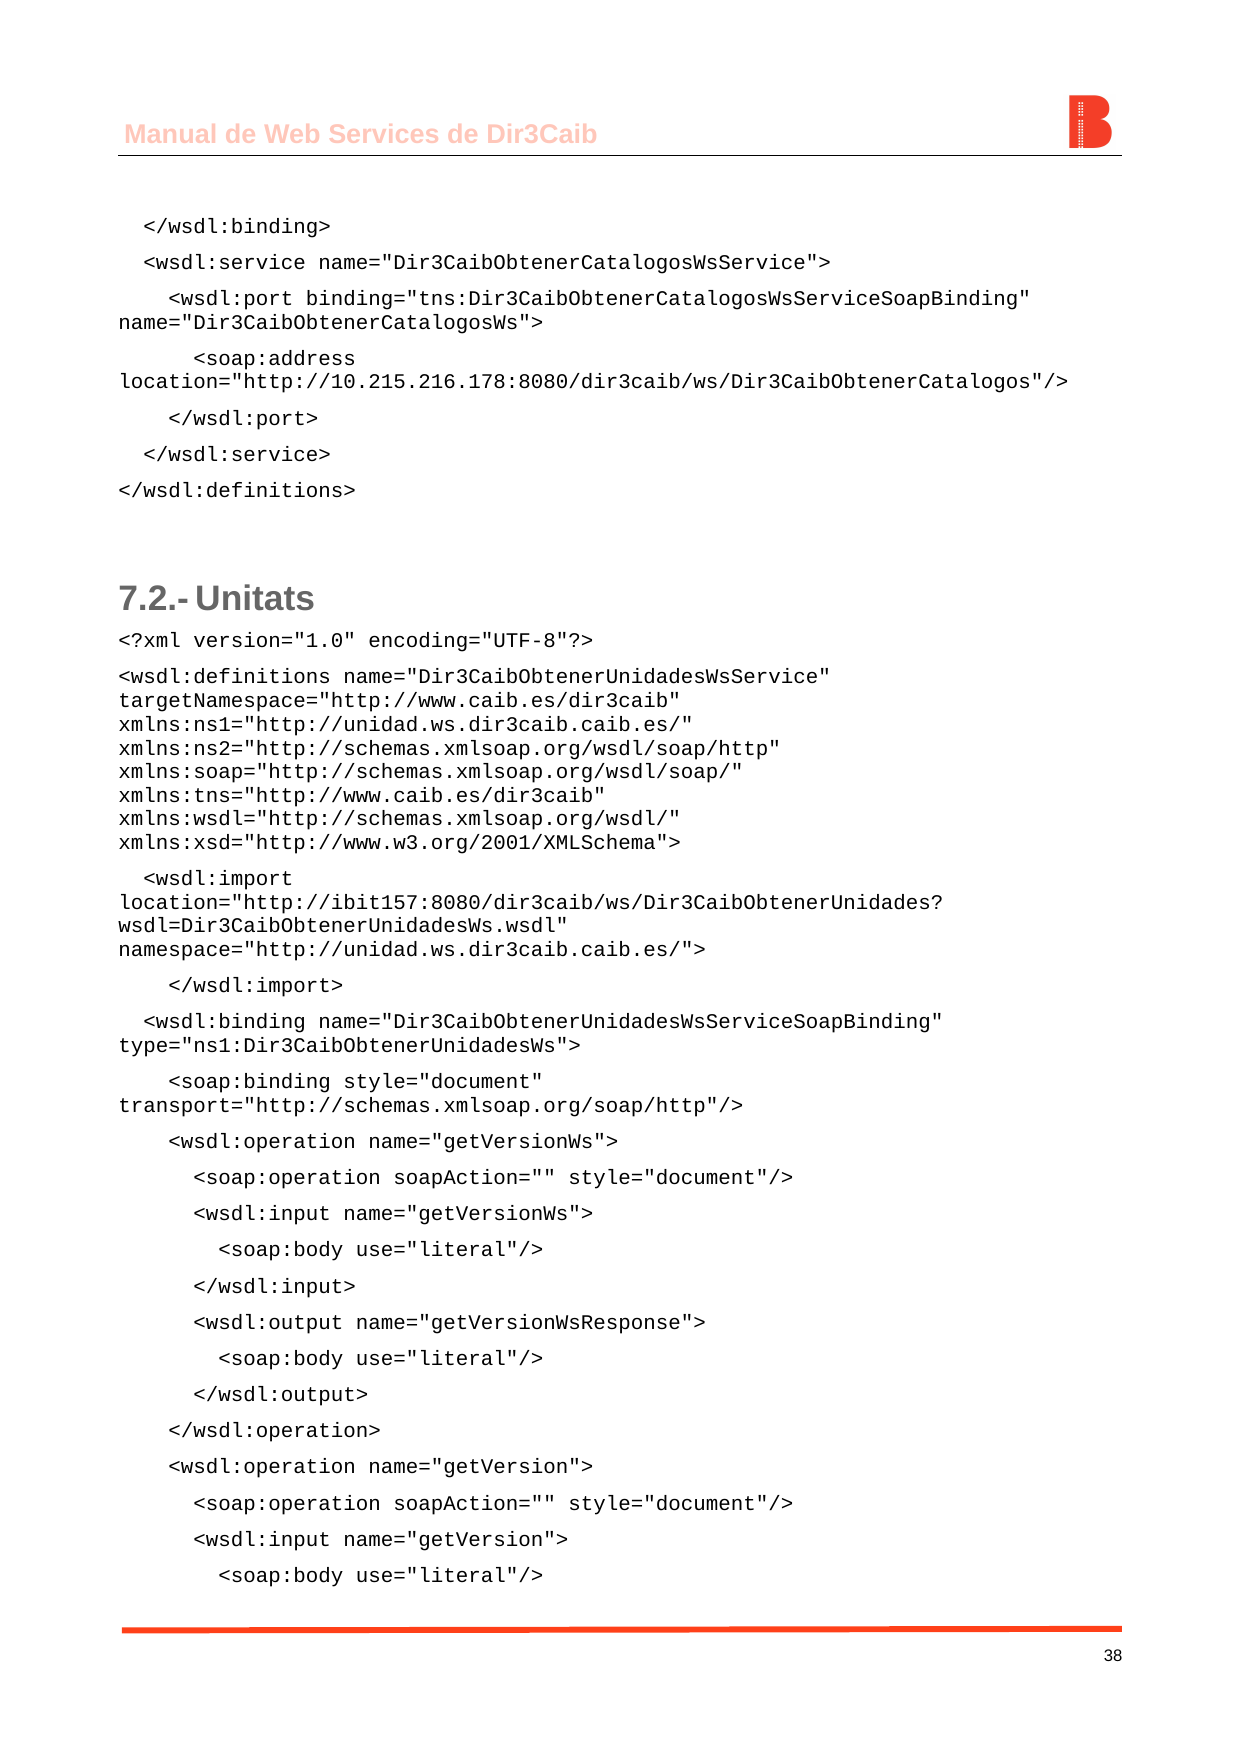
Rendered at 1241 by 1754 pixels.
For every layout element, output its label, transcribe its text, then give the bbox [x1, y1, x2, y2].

text </wsdl:definitions> [118, 480, 1122, 503]
text </wsdl:output> [118, 1384, 1122, 1408]
text <wsdl:input name="getVersion"> [118, 1529, 1122, 1552]
text <soap:body use="literal"/> [118, 1239, 1122, 1263]
text <soap:body use="literal"/> [118, 1565, 1122, 1588]
text </wsdl:service> [118, 444, 1122, 467]
text <soap:binding style="document" transport="http://schemas.xmlsoap.org/soap/http"/> [118, 1071, 1122, 1118]
text </wsdl:input> [118, 1276, 1122, 1299]
text <wsdl:operation name="getVersionWs"> [118, 1131, 1122, 1155]
text <wsdl:service name="Dir3CaibObtenerCatalogosWsService"> [118, 252, 1122, 276]
text </wsdl:binding> [118, 216, 1122, 239]
text <?xml version="1.0" encoding="UTF-8"?> [118, 630, 1122, 654]
text <wsdl:input name="getVersionWs"> [118, 1203, 1122, 1227]
text <wsdl:binding name="Dir3CaibObtenerUnidadesWsServiceSoapBinding" type="ns1:Dir3CaibObtenerUnidadesWs"> [118, 1011, 1122, 1059]
text <wsdl:import location="http://ibit157:8080/dir3caib/ws/Dir3CaibObtenerUnidades?wsdl=Dir3CaibObtenerUnidadesWs.wsdl" namespace="http://unidad.ws.dir3caib.caib.es/"> [118, 868, 1122, 963]
text <wsdl:definitions name="Dir3CaibObtenerUnidadesWsService" targetNamespace="http://www.caib.es/dir3caib" xmlns:ns1="http://unidad.ws.dir3caib.caib.es/" xmlns:ns2="http://schemas.xmlsoap.org/wsdl/soap/http" xmlns:soap="http://schemas.xmlsoap.org/wsdl/soap/" xmlns:tns="http://www.caib.es/dir3caib" xmlns:wsdl="http://schemas.xmlsoap.org/wsdl/" xmlns:xsd="http://www.w3.org/2001/XMLSchema"> [118, 667, 1122, 856]
text <wsdl:port binding="tns:Dir3CaibObtenerCatalogosWsServiceSoapBinding" name="Dir3CaibObtenerCatalogosWs"> [118, 288, 1122, 335]
text </wsdl:operation> [118, 1420, 1122, 1444]
subtitle Unitats [118, 577, 1122, 618]
picture [1063, 94, 1117, 150]
text </wsdl:port> [118, 408, 1122, 431]
text <wsdl:output name="getVersionWsResponse"> [118, 1312, 1122, 1335]
text <soap:body use="literal"/> [118, 1348, 1122, 1372]
text <wsdl:operation name="getVersion"> [118, 1456, 1122, 1480]
text <soap:address location="http://10.215.216.178:8080/dir3caib/ws/Dir3CaibObtenerCatalogos"/> [118, 348, 1122, 395]
text <soap:operation soapAction="" style="document"/> [118, 1492, 1122, 1516]
text </wsdl:import> [118, 975, 1122, 999]
text <soap:operation soapAction="" style="document"/> [118, 1167, 1122, 1191]
